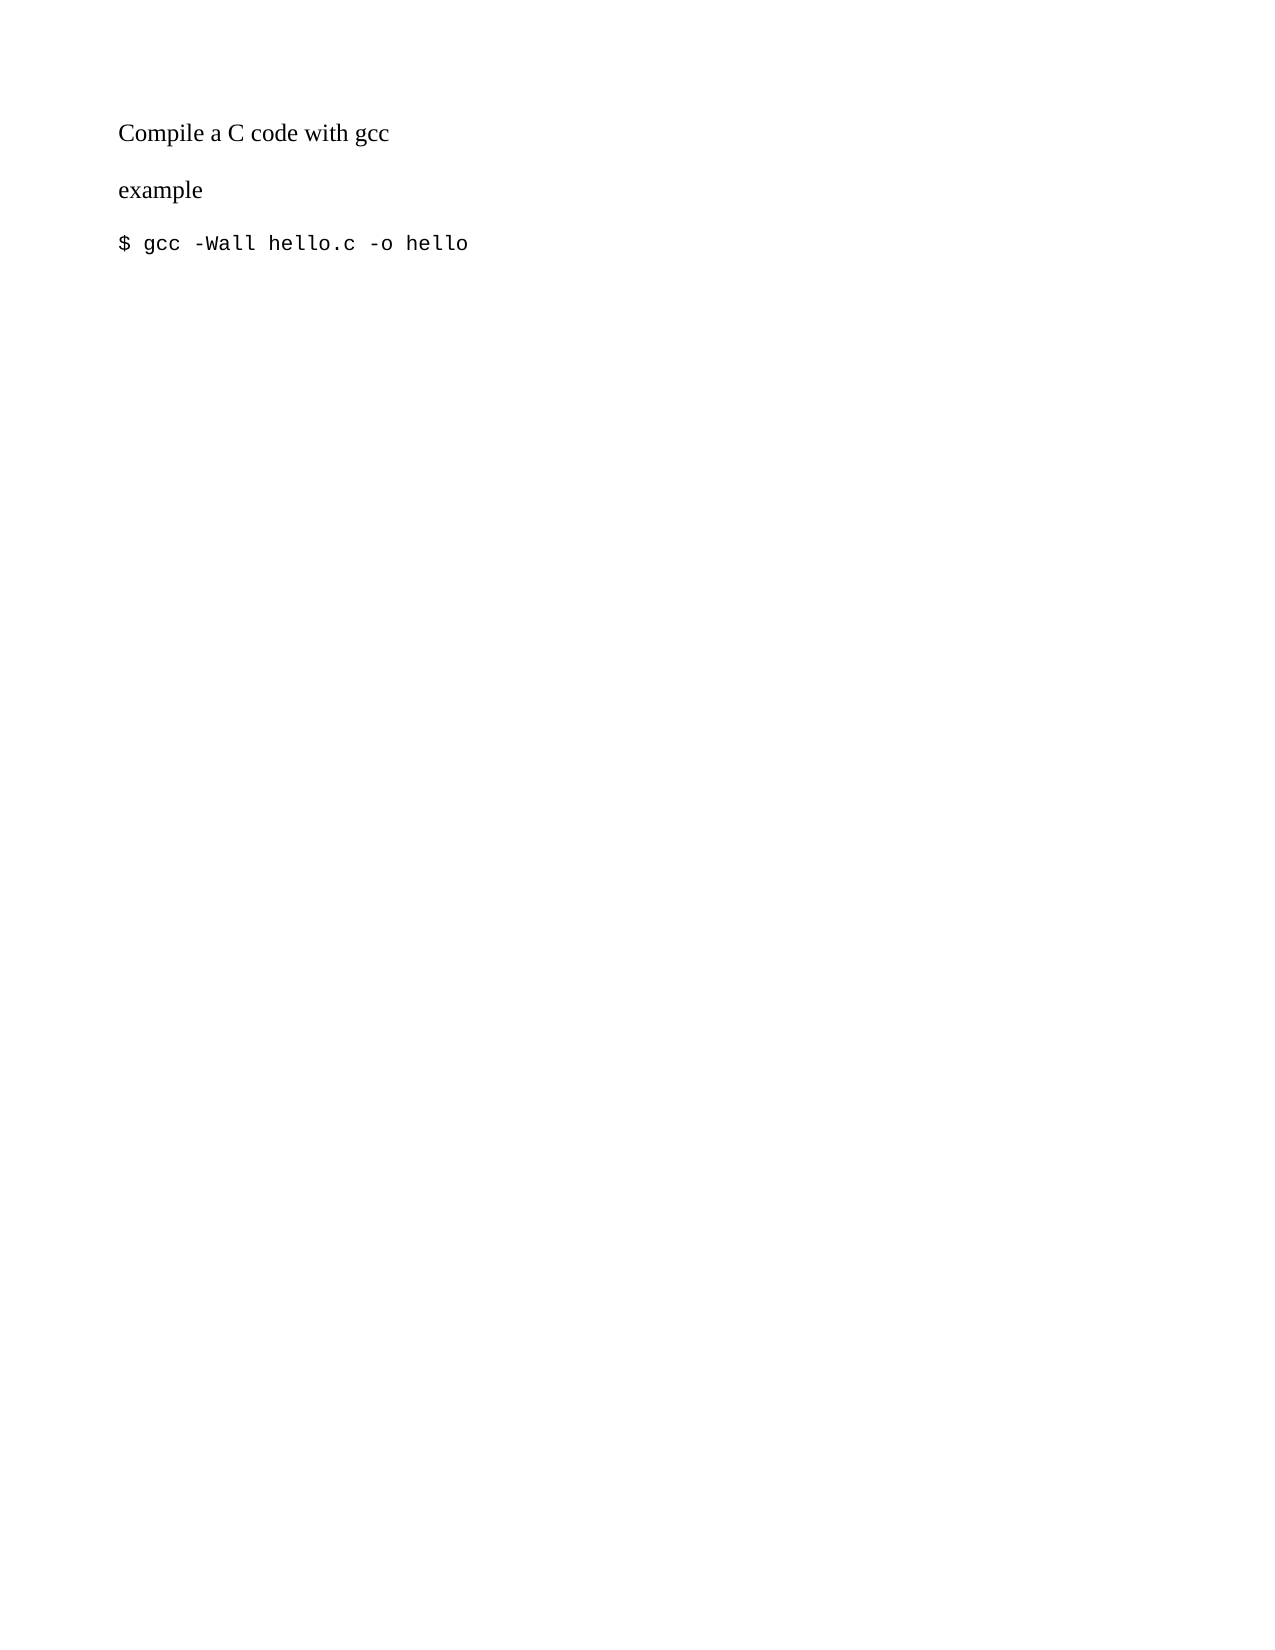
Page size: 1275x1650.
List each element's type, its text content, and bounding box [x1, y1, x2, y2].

text example [118, 176, 1157, 204]
text Compile a C code with gcc [118, 118, 1157, 147]
text $ gcc -Wall hello.c -o hello [118, 233, 1157, 257]
